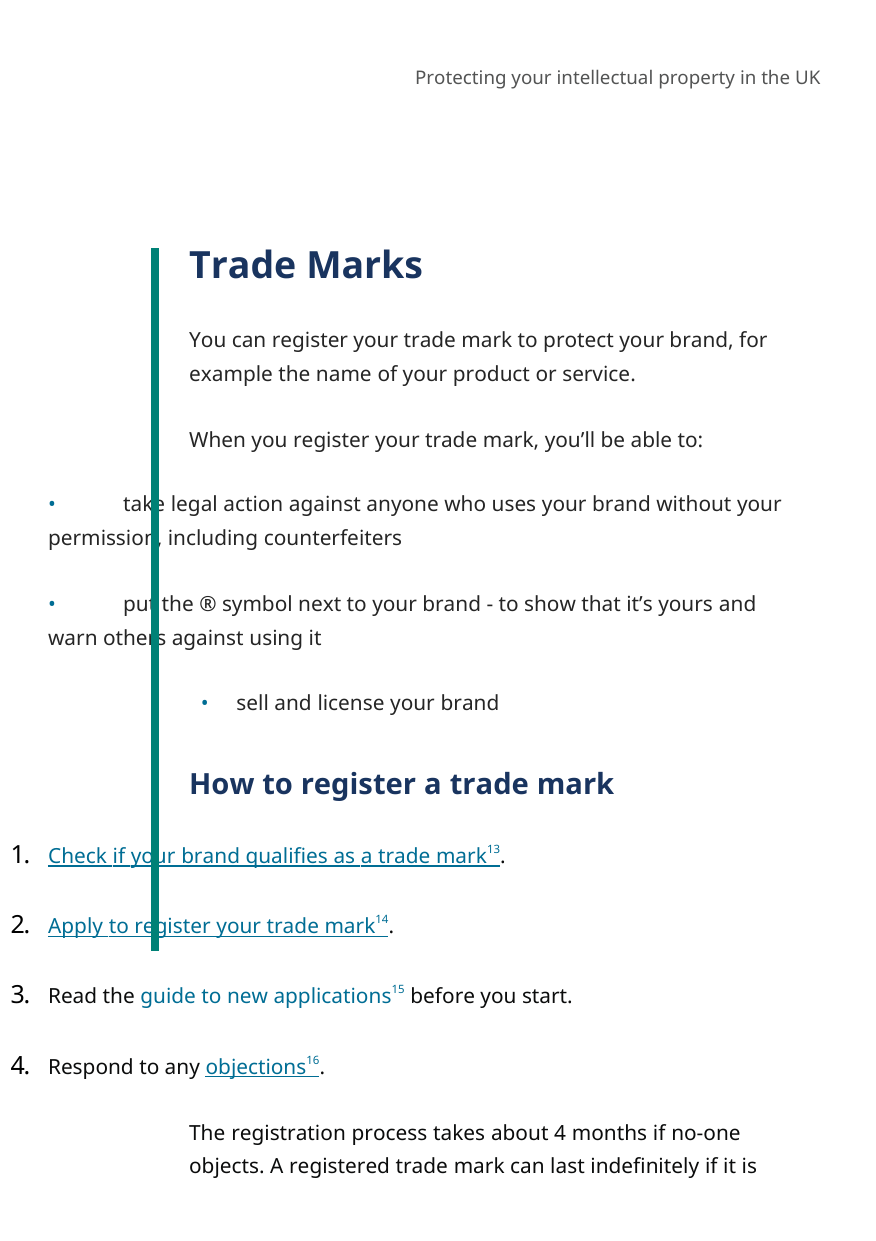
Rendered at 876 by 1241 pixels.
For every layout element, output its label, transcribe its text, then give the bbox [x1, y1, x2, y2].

list Check if your brand qualifies as a trade mark13. [10, 837, 151, 871]
text You can register your trade mark to protect your brand, for example the name of your product or service. [189, 325, 770, 388]
list Read the guide to new applications15 before you start. [10, 977, 829, 1011]
picture [494, 845, 499, 853]
list take legal action against anyone who uses your brand without your permission, including counterfeiters [159, 489, 816, 552]
list Apply to register your trade mark14. [10, 907, 151, 941]
list put the ® symbol next to your brand - to show that it’s yours and warn others against using it [48, 589, 151, 651]
picture [313, 1056, 318, 1064]
text When you register your trade mark, you’ll be able to: [189, 425, 829, 453]
list Apply to register your trade mark14. [159, 907, 829, 941]
list Respond to any objections16. [10, 1047, 829, 1081]
list Check if your brand qualifies as a trade mark13. [159, 837, 829, 871]
list put the ® symbol next to your brand - to show that it’s yours and warn others against using it [159, 589, 803, 651]
list sell and license your brand [201, 688, 829, 717]
subtitle Trade Marks [189, 239, 829, 290]
subtitle How to register a trade mark [189, 763, 829, 803]
text The registration process takes about 4 months if no-one objects. A registered trade mark can last indefinitely if it is [189, 1118, 805, 1180]
picture [399, 985, 404, 993]
list take legal action against anyone who uses your brand without your permission, including counterfeiters [48, 489, 151, 552]
